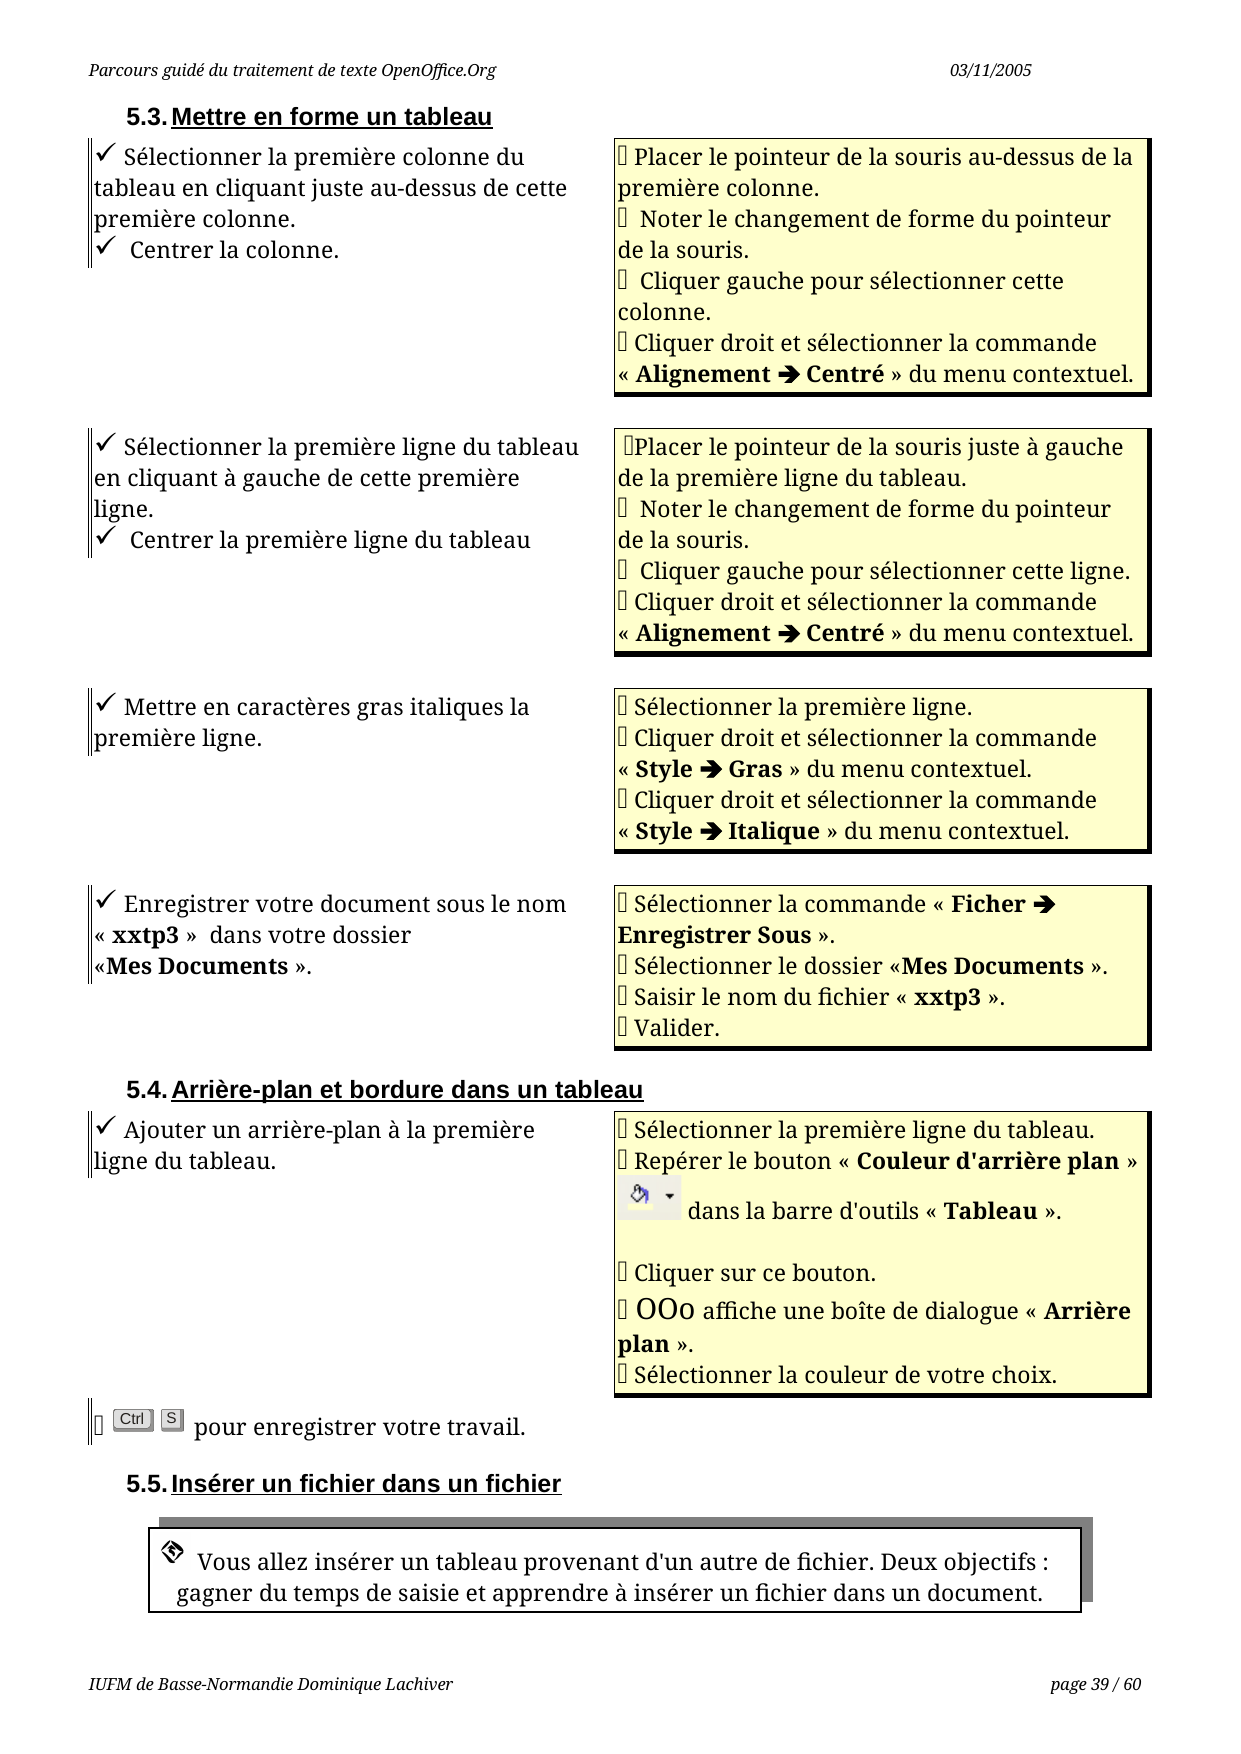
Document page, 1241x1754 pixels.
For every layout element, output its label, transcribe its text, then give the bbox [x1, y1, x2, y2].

picture [617, 1175, 682, 1220]
table_cell [587, 397, 614, 428]
table_header [587, 1111, 614, 1398]
table_header  Sélectionner la première colonne du tableau en cliquant juste au-dessus de cette première colonne.  Centrer la colonne. [89, 138, 587, 397]
table_header [587, 428, 614, 657]
table_header [587, 688, 614, 854]
table_header  Enregistrer votre document sous le nom « xxtp3 » dans votre dossier «Mes Documents ». [89, 885, 587, 1051]
table_cell [89, 397, 587, 428]
table_cell [614, 397, 1152, 428]
table_cell [614, 657, 1152, 688]
table_cell [614, 854, 1152, 885]
picture [153, 1532, 191, 1570]
table_header  Sélectionner la première ligne du tableau en cliquant à gauche de cette première ligne.  Centrer la première ligne du tableau [89, 428, 587, 657]
text Vous allez insérer un tableau provenant d'un autre de fichier. Deux objectifs : gagner du temps de saisie et apprendre à insérer un fichier dans un document. [150, 1529, 1080, 1611]
table_cell [89, 657, 587, 688]
subtitle Insérer un fichier dans un fichier [126, 1470, 1152, 1498]
table_header [587, 885, 614, 1051]
table_header  Ajouter un arrière-plan à la première ligne du tableau. [89, 1111, 587, 1398]
table_cell [587, 657, 614, 688]
subtitle Arrière-plan et bordure dans un tableau [126, 1076, 1152, 1104]
subtitle Mettre en forme un tableau [126, 103, 1152, 131]
table_header  Mettre en caractères gras italiques la première ligne. [89, 688, 587, 854]
table_header [587, 138, 614, 397]
table_cell [89, 854, 587, 885]
table_cell [587, 854, 614, 885]
text  pour enregistrer votre travail. [92, 1398, 1152, 1445]
